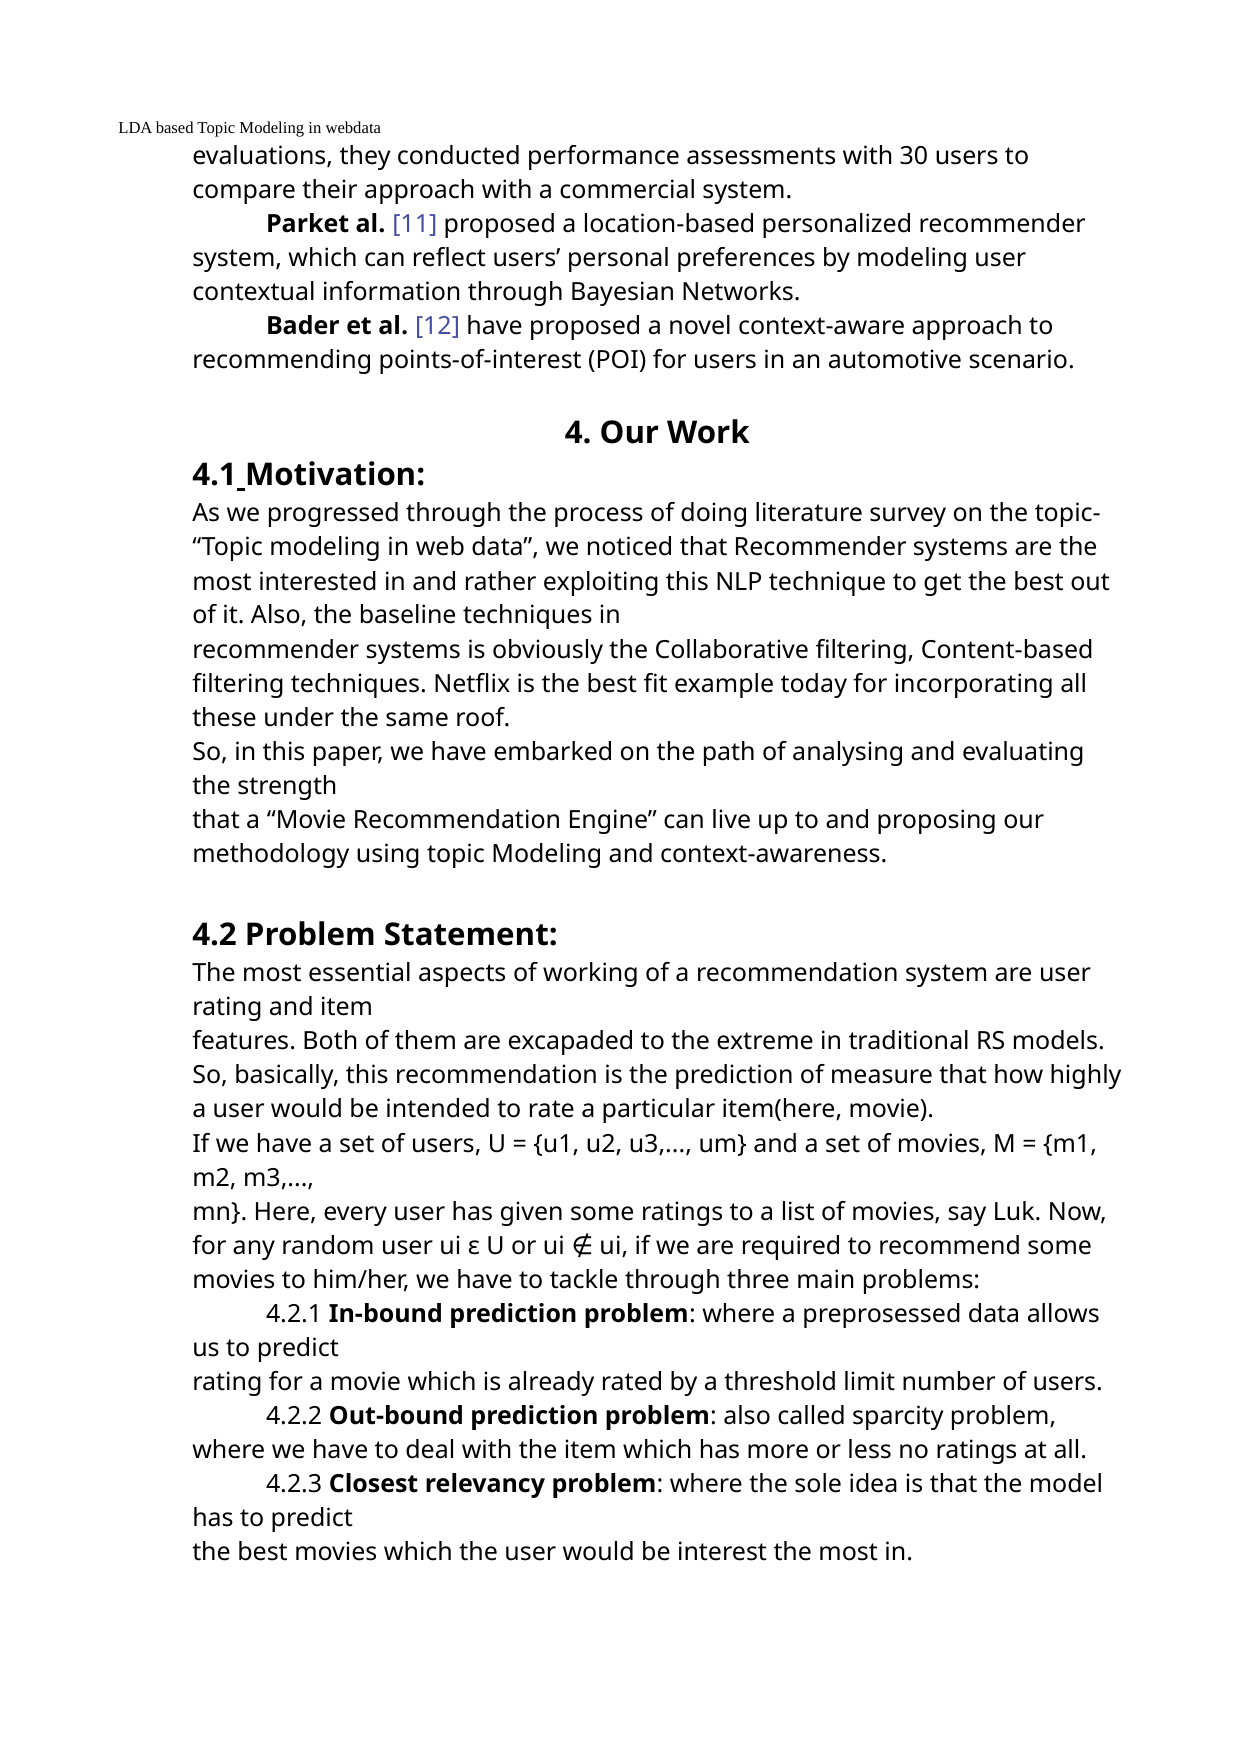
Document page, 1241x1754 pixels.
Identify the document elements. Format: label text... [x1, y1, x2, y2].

text Parket al. [11] proposed a location-based personalized recommender system, which can reflect users’ personal preferences by modeling user contextual information through Bayesian Networks. [192, 205, 1122, 308]
text 4. Our Work [192, 410, 1122, 452]
text recommender systems is obviously the Collaborative filtering, Content-based filtering techniques. Netflix is the best fit example today for incorporating all these under the same roof. [192, 631, 1122, 733]
text 4.2.2 Out-bound prediction problem: also called sparcity problem, where we have to deal with the item which has more or less no ratings at all. [192, 1398, 1122, 1466]
text So, in this paper, we have embarked on the path of analysing and evaluating the strength [192, 733, 1122, 802]
text 4.1 Motivation: [192, 452, 1122, 495]
text 4.2 Problem Statement: [192, 912, 1122, 955]
text features. Both of them are excapaded to the extreme in traditional RS models. So, basically, this recommendation is the prediction of measure that how highly a user would be intended to rate a particular item(here, movie). [192, 1023, 1122, 1125]
text that a “Movie Recommendation Engine” can live up to and proposing our methodology using topic Modeling and context-awareness. [192, 802, 1122, 870]
text 4.2.3 Closest relevancy problem: where the sole idea is that the model has to predict [192, 1466, 1122, 1534]
text 4.2.1 In-bound prediction problem: where a preprosessed data allows us to predict [192, 1296, 1122, 1364]
text mn}. Here, every user has given some ratings to a list of movies, say Luk. Now, for any random user ui ε U or ui ∉ ui, if we are required to recommend some movies to him/her, we have to tackle through three main problems: [192, 1193, 1122, 1296]
text If we have a set of users, U = {u1, u2, u3,..., um} and a set of movies, M = {m1, m2, m3,..., [192, 1125, 1122, 1193]
text rating for a movie which is already rated by a threshold limit number of users. [192, 1364, 1122, 1398]
text The most essential aspects of working of a recommendation system are user rating and item [192, 955, 1122, 1023]
text evaluations, they conducted performance assessments with 30 users to compare their approach with a commercial system. [192, 137, 1122, 205]
text the best movies which the user would be interest the most in. [192, 1534, 1122, 1568]
text As we progressed through the process of doing literature survey on the topic- “Topic modeling in web data”, we noticed that Recommender systems are the most interested in and rather exploiting this NLP technique to get the best out of it. Also, the baseline techniques in [192, 495, 1122, 631]
text Bader et al. [12] have proposed a novel context-aware approach to recommending points-of-interest (POI) for users in an automotive scenario. [192, 308, 1122, 376]
